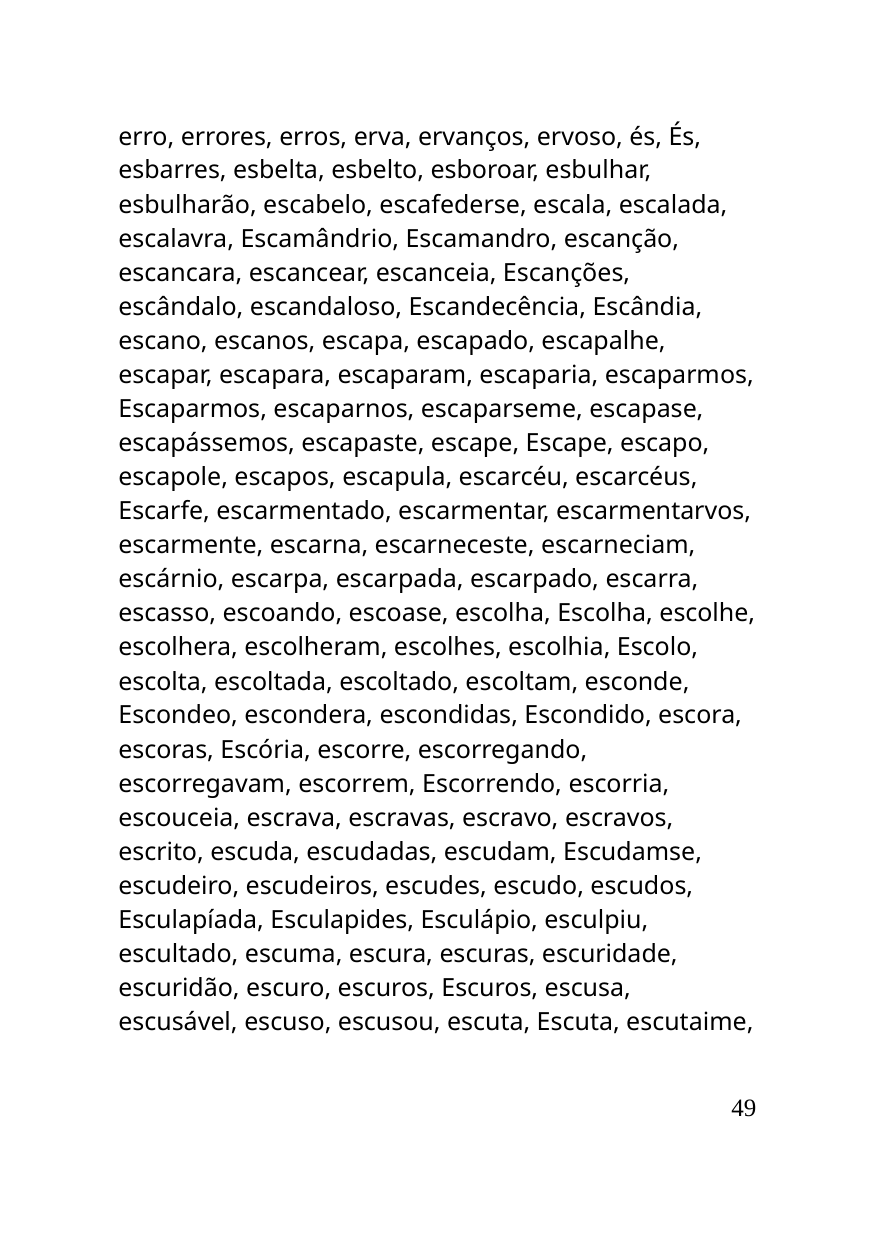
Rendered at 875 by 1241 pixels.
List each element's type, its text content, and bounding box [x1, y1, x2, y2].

text erro, errores, erros, erva, ervanços, ervoso, és, És, esbarres, esbelta, esbelto, esboroar, esbulhar, esbulharão, escabelo, escafederse, escala, escalada, escalavra, Escamândrio, Escamandro, escanção, escancara, escancear, escanceia, Escanções, escândalo, escandaloso, Escandecência, Escândia, escano, escanos, escapa, escapado, escapalhe, escapar, escapara, escaparam, escaparia, escaparmos, Escaparmos, escaparnos, escaparseme, escapase, escapássemos, escapaste, escape, Escape, escapo, escapole, escapos, escapula, escarcéu, escarcéus, Escarfe, escarmentado, escarmentar, escarmentarvos, escarmente, escarna, escarneceste, escarneciam, escárnio, escarpa, escarpada, escarpado, escarra, escasso, escoando, escoase, escolha, Escolha, escolhe, escolhera, escolheram, escolhes, escolhia, Escolo, escolta, escoltada, escoltado, escoltam, esconde, Escondeo, escondera, escondidas, Escondido, escora, escoras, Escória, escorre, escorregando, escorregavam, escorrem, Escorrendo, escorria, escouceia, escrava, escravas, escravo, escravos, escrito, escuda, escudadas, escudam, Escudamse, escudeiro, escudeiros, escudes, escudo, escudos, Esculapíada, Esculapides, Esculápio, esculpiu, escultado, escuma, escura, escuras, escuridade, escuridão, escuro, escuros, Escuros, escusa, escusável, escuso, escusou, escuta, Escuta, escutaime, [118, 118, 756, 1038]
